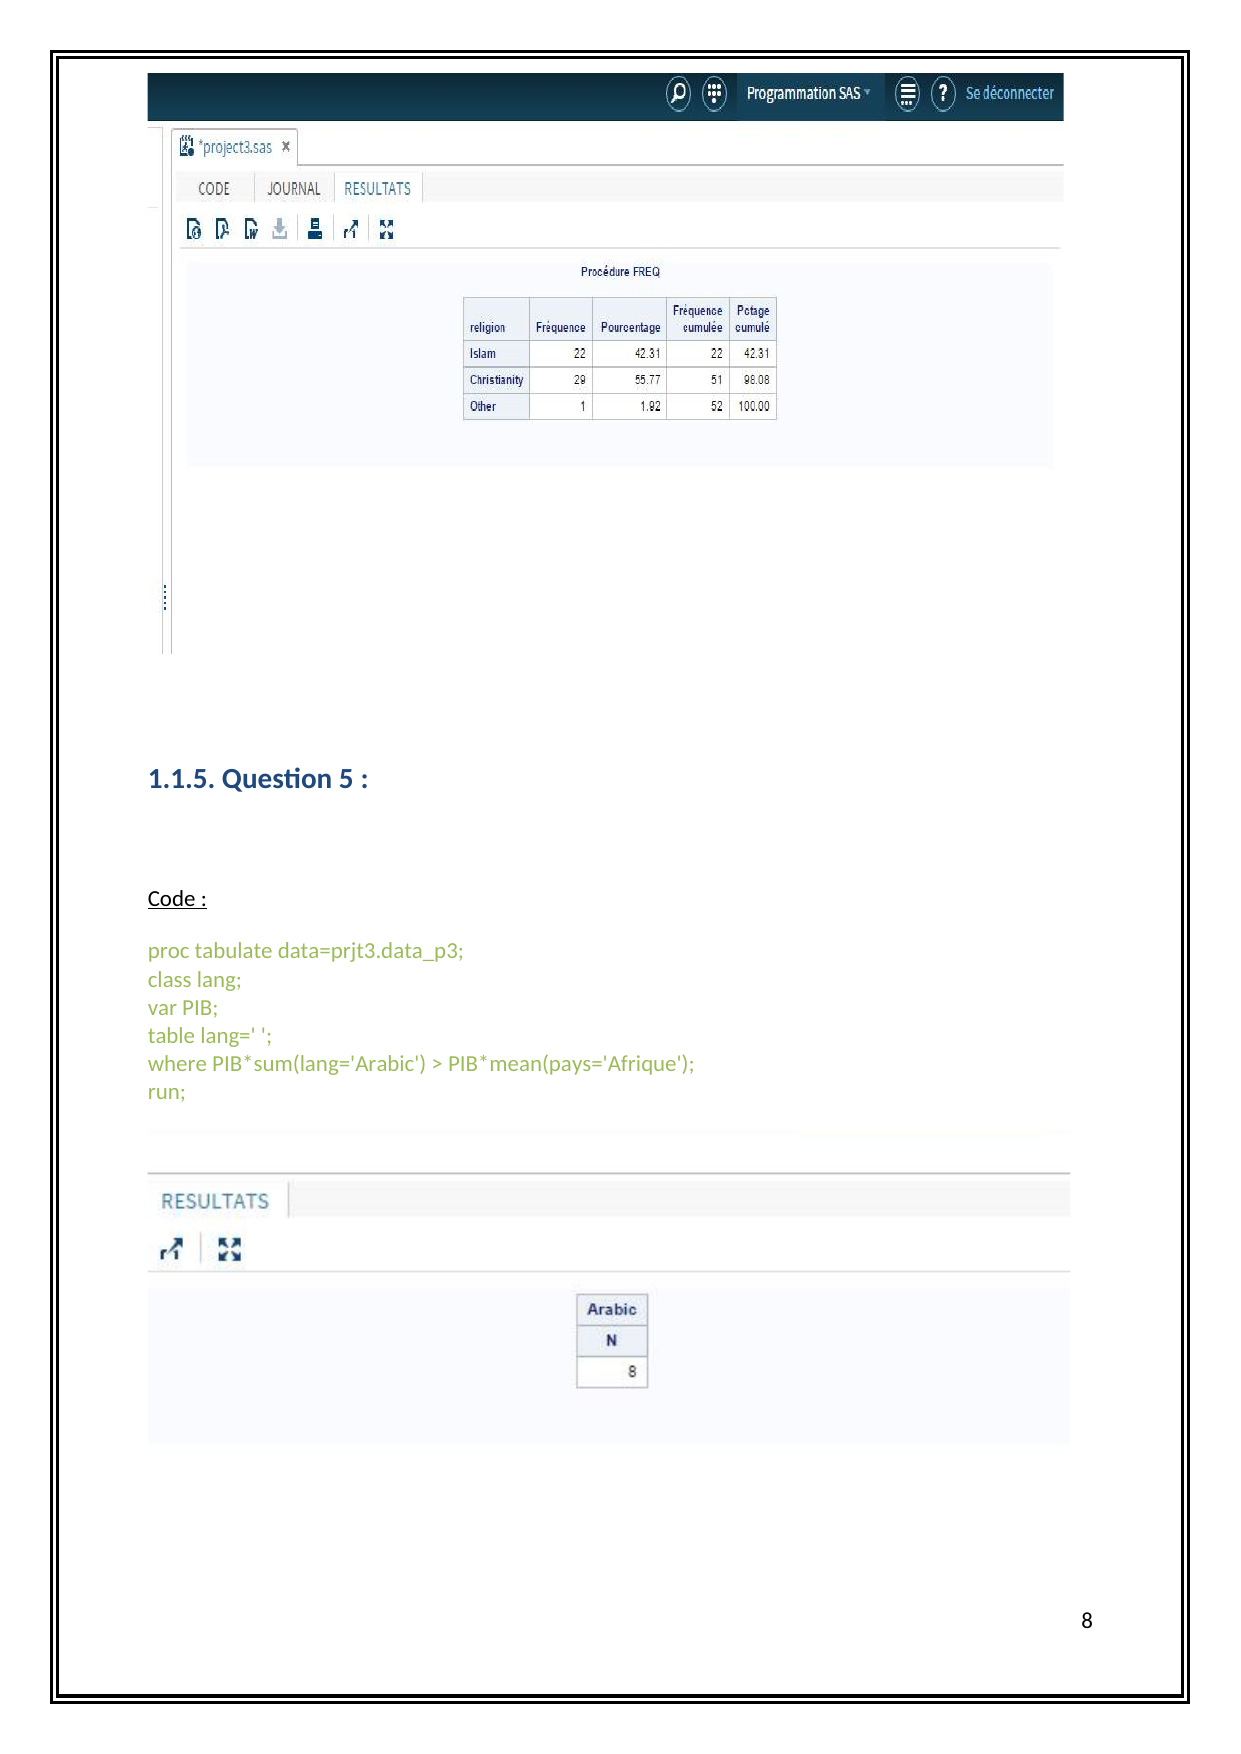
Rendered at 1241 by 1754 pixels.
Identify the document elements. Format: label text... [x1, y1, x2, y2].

text where PIB*sum(lang='Arabic') > PIB*mean(pays='Afrique'); [148, 1049, 1093, 1077]
text Code : [148, 884, 1093, 912]
text var PIB; [148, 993, 1093, 1021]
text run; [148, 1077, 1093, 1105]
text table lang=' '; [148, 1021, 1093, 1049]
text class lang; [148, 965, 1093, 993]
text proc tabulate data=prjt3.data_p3; [148, 937, 1093, 965]
text 1.1.5. Question 5 : [148, 760, 1093, 796]
